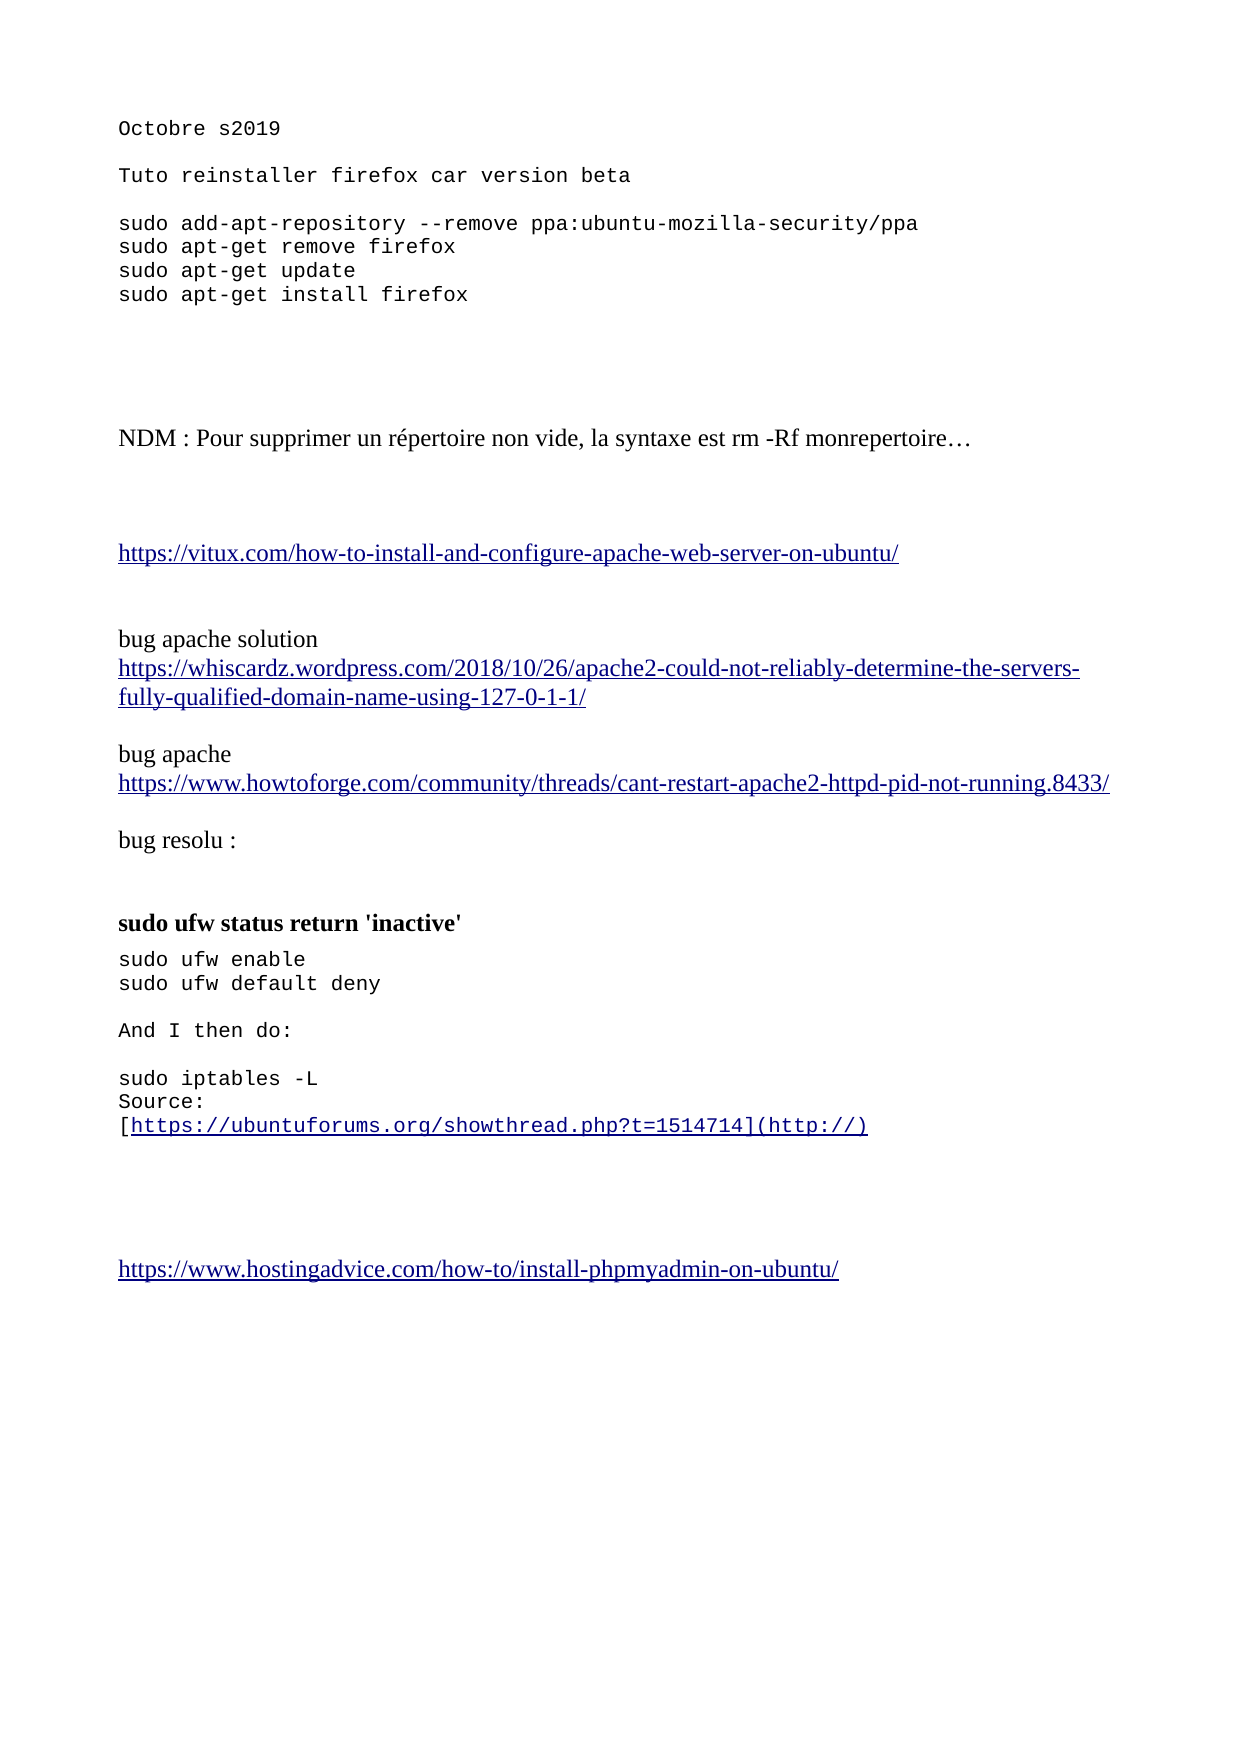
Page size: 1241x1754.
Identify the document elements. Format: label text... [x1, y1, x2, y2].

text bug apache [118, 739, 1122, 768]
text https://www.hostingadvice.com/how-to/install-phpmyadmin-on-ubuntu/ [118, 1254, 1122, 1283]
text sudo ufw default deny [118, 973, 1122, 997]
text sudo apt-get install firefox [118, 284, 1122, 307]
text https://www.howtoforge.com/community/threads/cant-restart-apache2-httpd-pid-not-running.8433/ [118, 768, 1122, 797]
subtitle sudo ufw status return 'inactive' [118, 908, 1122, 937]
text sudo ufw enable [118, 949, 1122, 973]
text bug resolu : [118, 826, 1122, 854]
text And I then do: [118, 1020, 1122, 1044]
text Octobre s2019 [118, 118, 1122, 142]
text sudo apt-get remove firefox [118, 236, 1122, 260]
text bug apache solution [118, 624, 1122, 653]
text https://vitux.com/how-to-install-and-configure-apache-web-server-on-ubuntu/ [118, 538, 1122, 567]
text NDM : Pour supprimer un répertoire non vide, la syntaxe est rm -Rf monrepertoire… [118, 423, 1122, 452]
text sudo iptables -L Source: [https://ubuntuforums.org/showthread.php?t=1514714](http://) [118, 1067, 1122, 1138]
text sudo add-apt-repository --remove ppa:ubuntu-mozilla-security/ppa [118, 213, 1122, 236]
text Tuto reinstaller firefox car version beta [118, 165, 1122, 189]
text sudo apt-get update [118, 260, 1122, 284]
text https://whiscardz.wordpress.com/2018/10/26/apache2-could-not-reliably-determine-the-servers-fully-qualified-domain-name-using-127-0-1-1/ [118, 653, 1122, 711]
